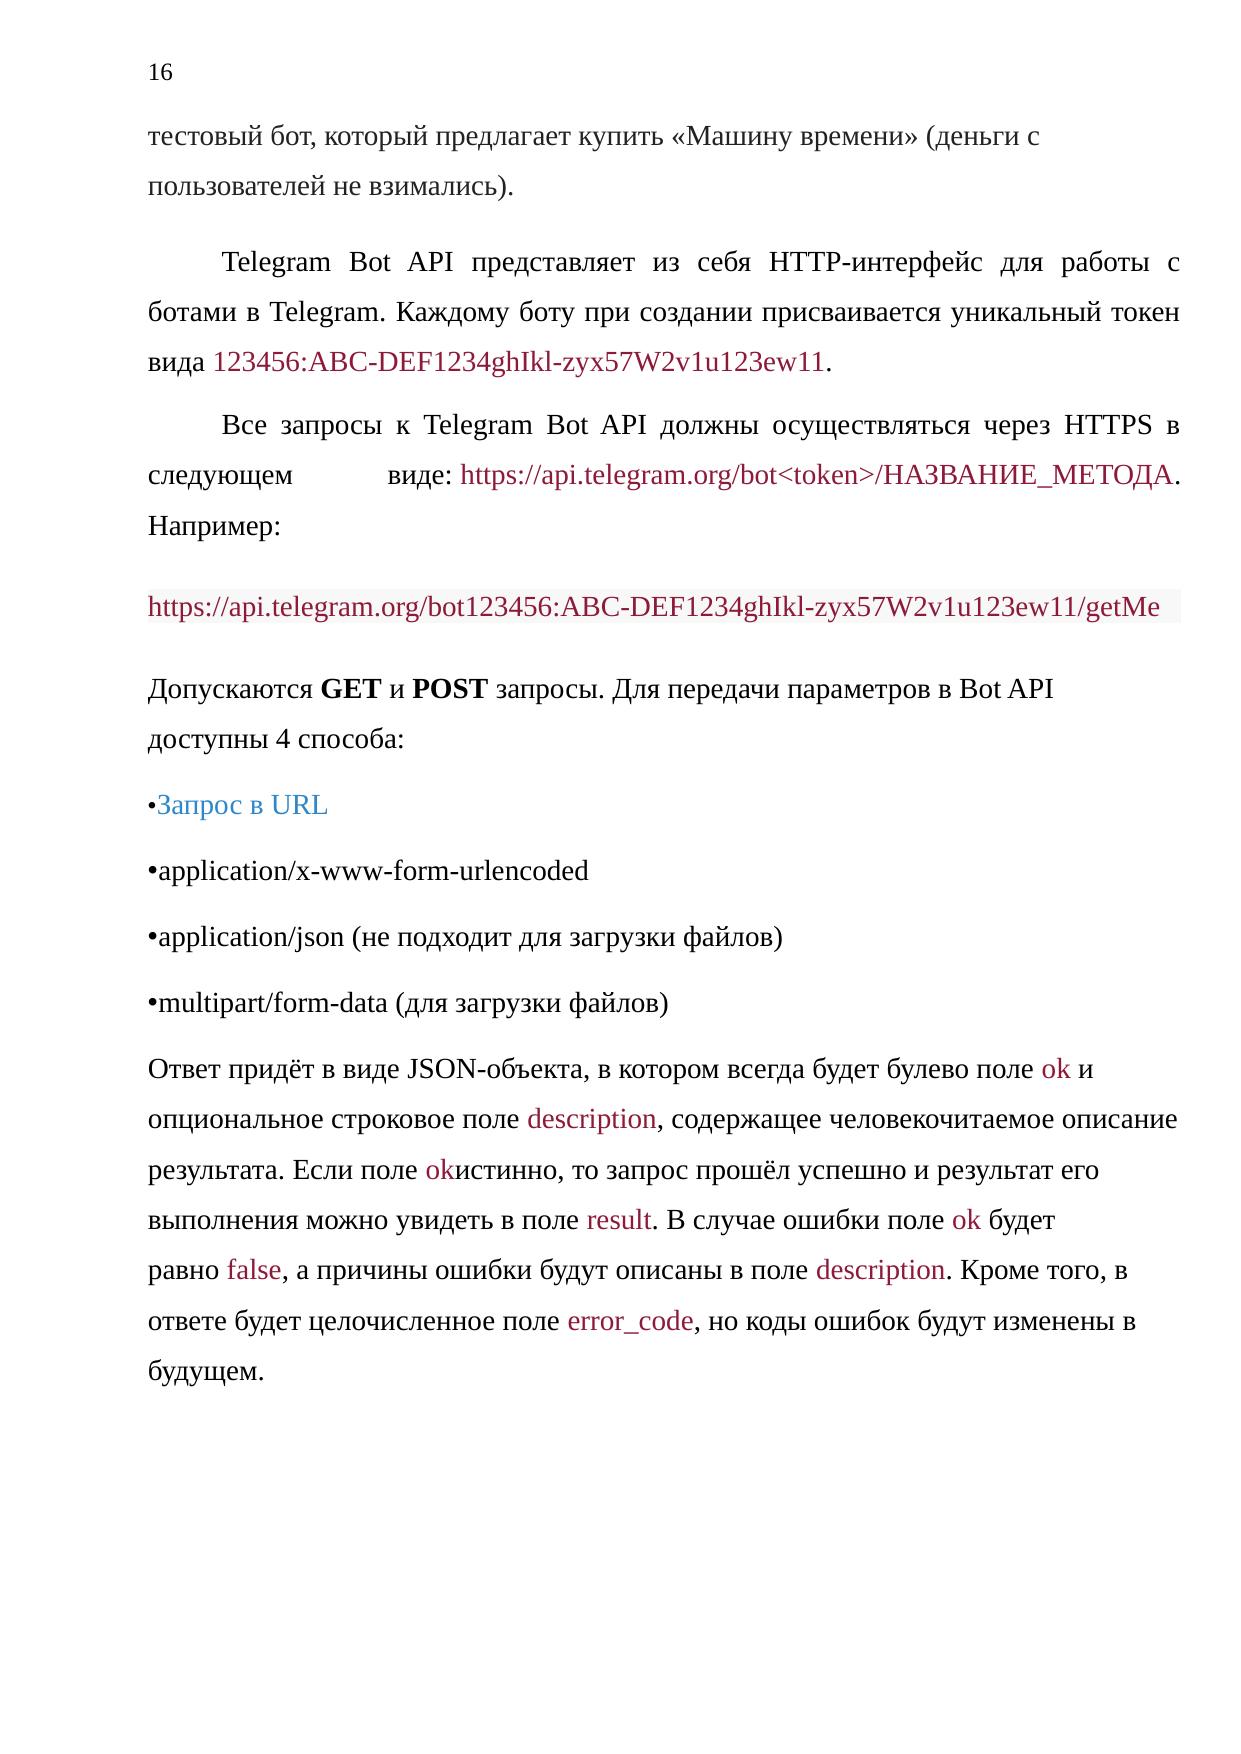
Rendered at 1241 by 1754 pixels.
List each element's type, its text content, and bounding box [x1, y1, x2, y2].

text https://api.telegram.org/bot123456:ABC-DEF1234ghIkl-zyx57W2v1u123ew11/getMe [148, 589, 1181, 623]
text Допускаются GET и POST запросы. Для передачи параметров в Bot API доступны 4 способа: [148, 671, 1181, 755]
text тестовый бот, который предлагает купить «Машину времени» (деньги с пользователей не взимались). [148, 118, 1181, 202]
list multipart/form-data (для загрузки файлов) [148, 985, 1181, 1019]
list Запрос в URL [148, 787, 1181, 821]
subtitle Telegram Bot API представляет из себя HTTP-интерфейс для работы с ботами в Telegram. Каждому боту при создании присваивается уникальный токен вида 123456:ABC-DEF1234ghIkl-zyx57W2v1u123ew11. [148, 244, 1181, 378]
text Ответ придёт в виде JSON-объекта, в котором всегда будет булево поле ok и опциональное строковое поле description, содержащее человекочитаемое описание результата. Если поле okистинно, то запрос прошёл успешно и результат его выполнения можно увидеть в поле result. В случае ошибки поле ok будет равно false, а причины ошибки будут описаны в поле description. Кроме того, в ответе будет целочисленное поле error_code, но коды ошибок будут изменены в будущем. [148, 1051, 1181, 1387]
list application/x-www-form-urlencoded [148, 853, 1181, 887]
text Все запросы к Telegram Bot API должны осуществляться через HTTPS в следующем виде: https://api.telegram.org/bot<token>/НАЗВАНИЕ_МЕТОДА. Например: [148, 407, 1181, 541]
list application/json (не подходит для загрузки файлов) [148, 919, 1181, 953]
